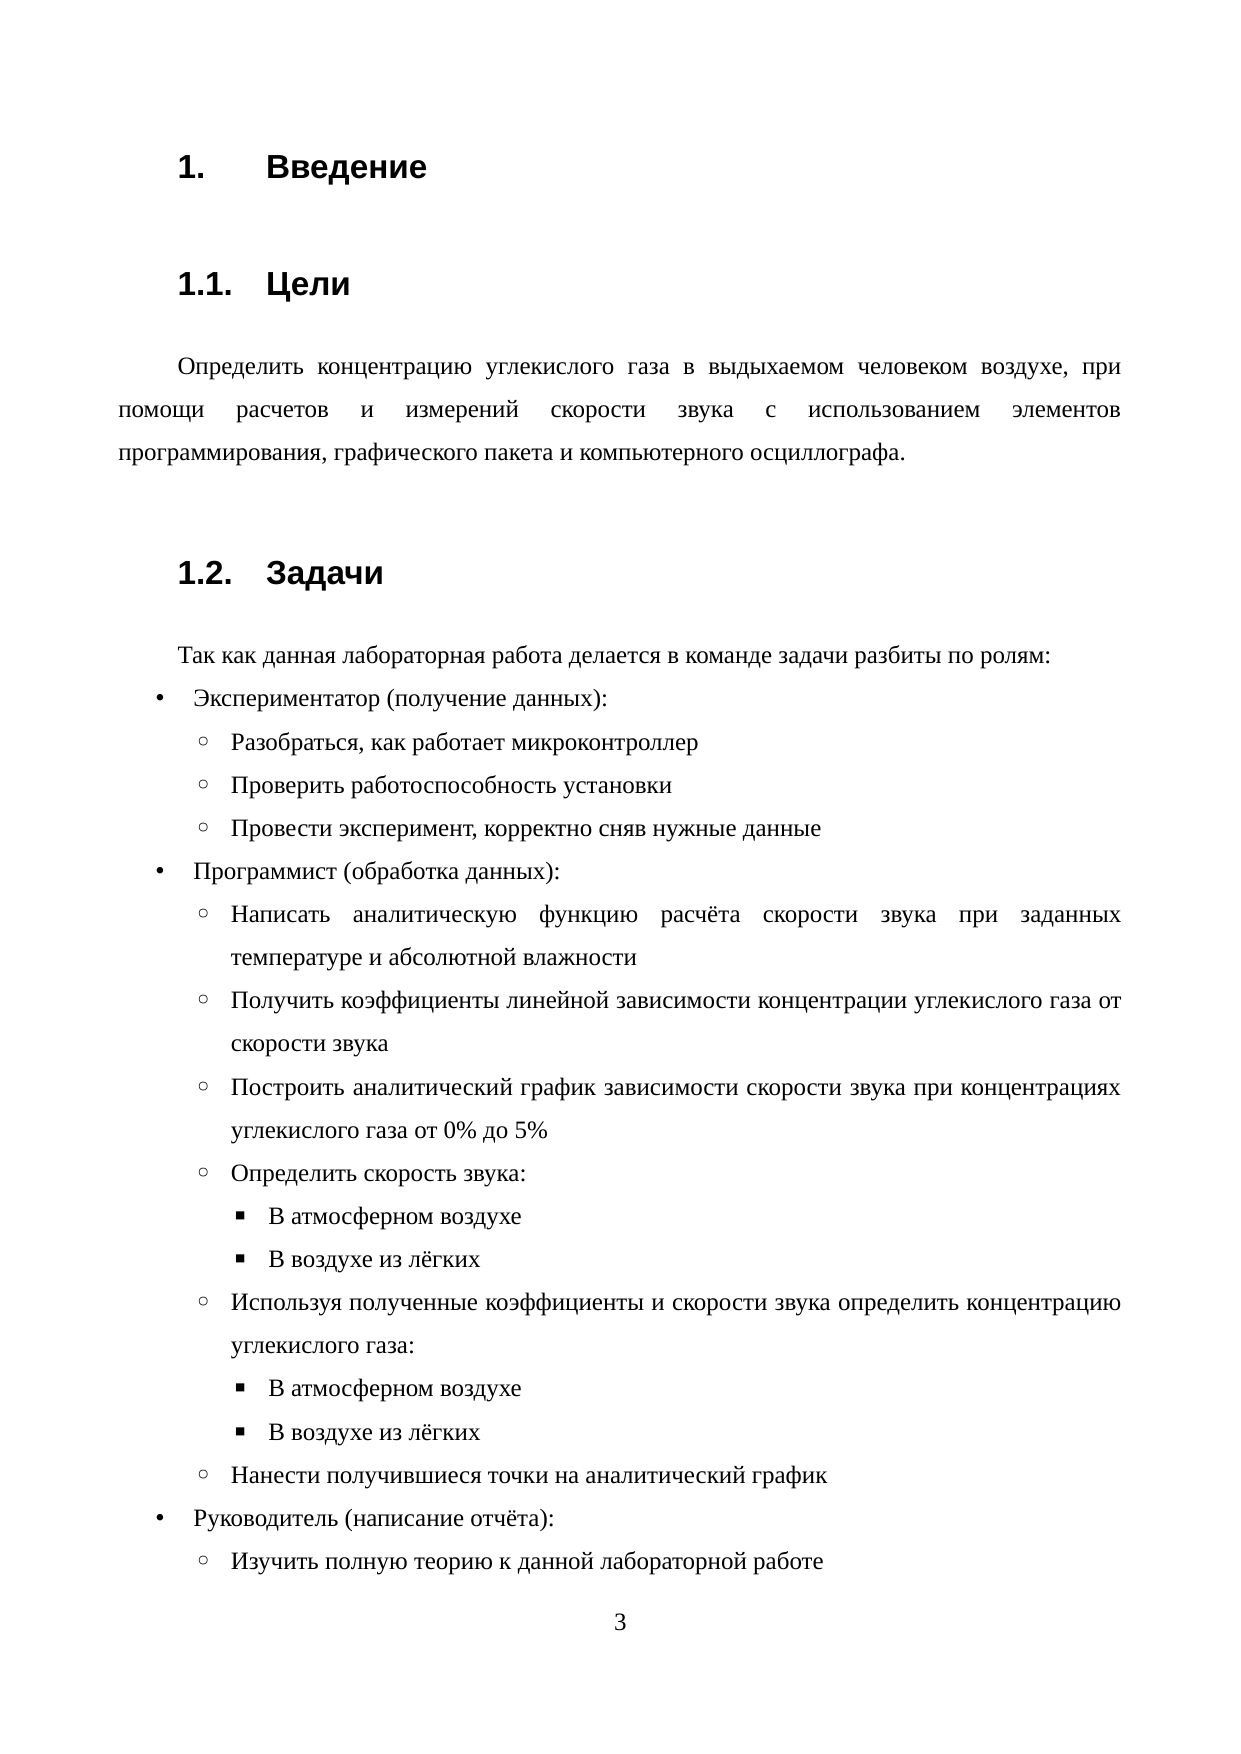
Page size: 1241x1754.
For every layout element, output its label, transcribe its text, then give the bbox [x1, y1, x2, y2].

list В атмосферном воздухе [231, 1373, 1122, 1402]
list Проверить работоспособность установки [193, 770, 1122, 798]
list Руководитель (написание отчёта): [156, 1503, 1122, 1532]
list В воздухе из лёгких [231, 1417, 1122, 1445]
list Нанести получившиеся точки на аналитический график [193, 1460, 1122, 1488]
list Написать аналитическую функцию расчёта скорости звука при заданных температуре и абсолютной влажности [193, 899, 1122, 971]
list Экспериментатор (получение данных): [156, 683, 1122, 712]
list Определить скорость звука: [193, 1158, 1122, 1187]
text Определить концентрацию углекислого газа в выдыхаемом человеком воздухе, при помощи расчетов и измерений скорости звука с использованием элементов программирования, графического пакета и компьютерного осциллографа. [118, 351, 1122, 466]
subtitle Задачи [118, 553, 1122, 592]
list Провести эксперимент, корректно сняв нужные данные [193, 813, 1122, 842]
list В атмосферном воздухе [231, 1201, 1122, 1230]
list В воздухе из лёгких [231, 1244, 1122, 1273]
list Используя полученные коэффициенты и скорости звука определить концентрацию углекислого газа: [193, 1287, 1122, 1359]
subtitle Цели [118, 264, 1122, 303]
subtitle Введение [118, 148, 1122, 186]
list Получить коэффициенты линейной зависимости концентрации углекислого газа от скорости звука [193, 985, 1122, 1057]
list Разобраться, как работает микроконтроллер [193, 727, 1122, 755]
list Построить аналитический график зависимости скорости звука при концентрациях углекислого газа от 0% до 5% [193, 1072, 1122, 1143]
text Так как данная лабораторная работа делается в команде задачи разбиты по ролям: [118, 640, 1122, 669]
list Изучить полную теорию к данной лабораторной работе [193, 1546, 1122, 1575]
list Программист (обработка данных): [156, 856, 1122, 885]
